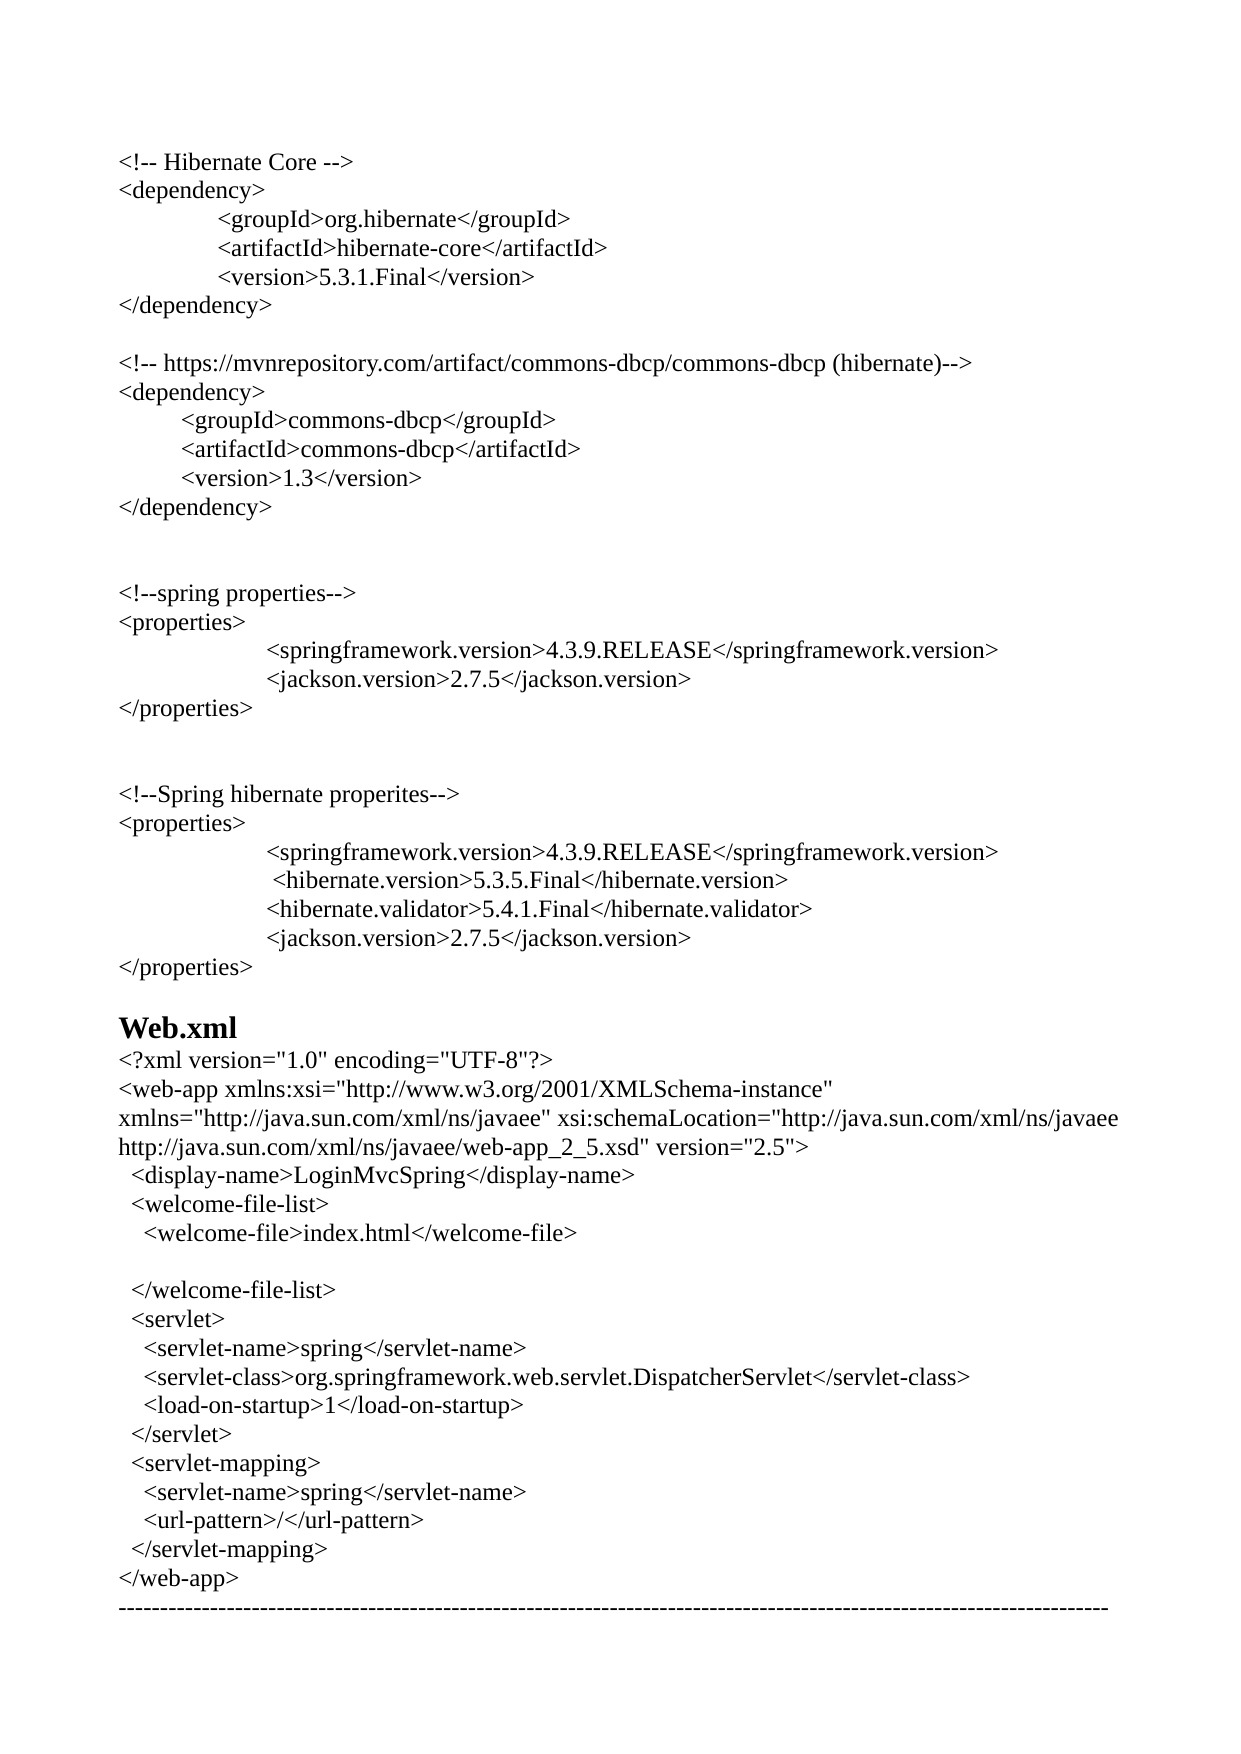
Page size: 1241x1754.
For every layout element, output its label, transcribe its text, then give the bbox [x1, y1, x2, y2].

text </properties> [118, 952, 1122, 981]
text </welcome-file-list> [118, 1275, 1122, 1304]
text Web.xml [118, 1009, 1122, 1045]
text <dependency> [118, 377, 1122, 406]
text <properties> [118, 808, 1122, 837]
text <url-pattern>/</url-pattern> [118, 1505, 1122, 1534]
text <artifactId>commons-dbcp</artifactId> [118, 434, 1122, 463]
text <!--Spring hibernate properites--> [118, 779, 1122, 808]
text <servlet-name>spring</servlet-name> [118, 1333, 1122, 1362]
text <hibernate.validator>5.4.1.Final</hibernate.validator> [118, 894, 1122, 923]
text </properties> [118, 693, 1122, 722]
text <groupId>commons-dbcp</groupId> [118, 406, 1122, 434]
text <artifactId>hibernate-core</artifactId> [118, 233, 1122, 262]
text <servlet-class>org.springframework.web.servlet.DispatcherServlet</servlet-class> [118, 1362, 1122, 1390]
text </dependency> [118, 291, 1122, 319]
text <!--spring properties--> [118, 578, 1122, 607]
text <welcome-file>index.html</welcome-file> [118, 1218, 1122, 1247]
text </servlet-mapping> [118, 1534, 1122, 1563]
text <!-- https://mvnrepository.com/artifact/commons-dbcp/commons-dbcp (hibernate)--> [118, 348, 1122, 377]
text <display-name>LoginMvcSpring</display-name> [118, 1160, 1122, 1189]
text </dependency> [118, 492, 1122, 521]
text <jackson.version>2.7.5</jackson.version> [118, 664, 1122, 693]
text <jackson.version>2.7.5</jackson.version> [118, 923, 1122, 952]
text <springframework.version>4.3.9.RELEASE</springframework.version> [118, 837, 1122, 866]
text <web-app xmlns:xsi="http://www.w3.org/2001/XMLSchema-instance" xmlns="http://java.sun.com/xml/ns/javaee" xsi:schemaLocation="http://java.sun.com/xml/ns/javaee http://java.sun.com/xml/ns/javaee/web-app_2_5.xsd" version="2.5"> [118, 1074, 1122, 1160]
text <version>1.3</version> [118, 463, 1122, 492]
text <springframework.version>4.3.9.RELEASE</springframework.version> [118, 636, 1122, 664]
text <hibernate.version>5.3.5.Final</hibernate.version> [118, 866, 1122, 894]
text <?xml version="1.0" encoding="UTF-8"?> [118, 1045, 1122, 1074]
text <!-- Hibernate Core --> [118, 147, 1122, 176]
text <version>5.3.1.Final</version> [118, 262, 1122, 291]
text <servlet-mapping> [118, 1448, 1122, 1477]
text <load-on-startup>1</load-on-startup> [118, 1390, 1122, 1419]
text <servlet-name>spring</servlet-name> [118, 1477, 1122, 1505]
text <welcome-file-list> [118, 1189, 1122, 1218]
text <dependency> [118, 176, 1122, 204]
text <servlet> [118, 1304, 1122, 1333]
text <groupId>org.hibernate</groupId> [118, 204, 1122, 233]
text <properties> [118, 607, 1122, 636]
text ----------------------------------------------------------------------------------------------------------------------- [118, 1592, 1122, 1620]
text </servlet> [118, 1419, 1122, 1448]
text </web-app> [118, 1563, 1122, 1592]
